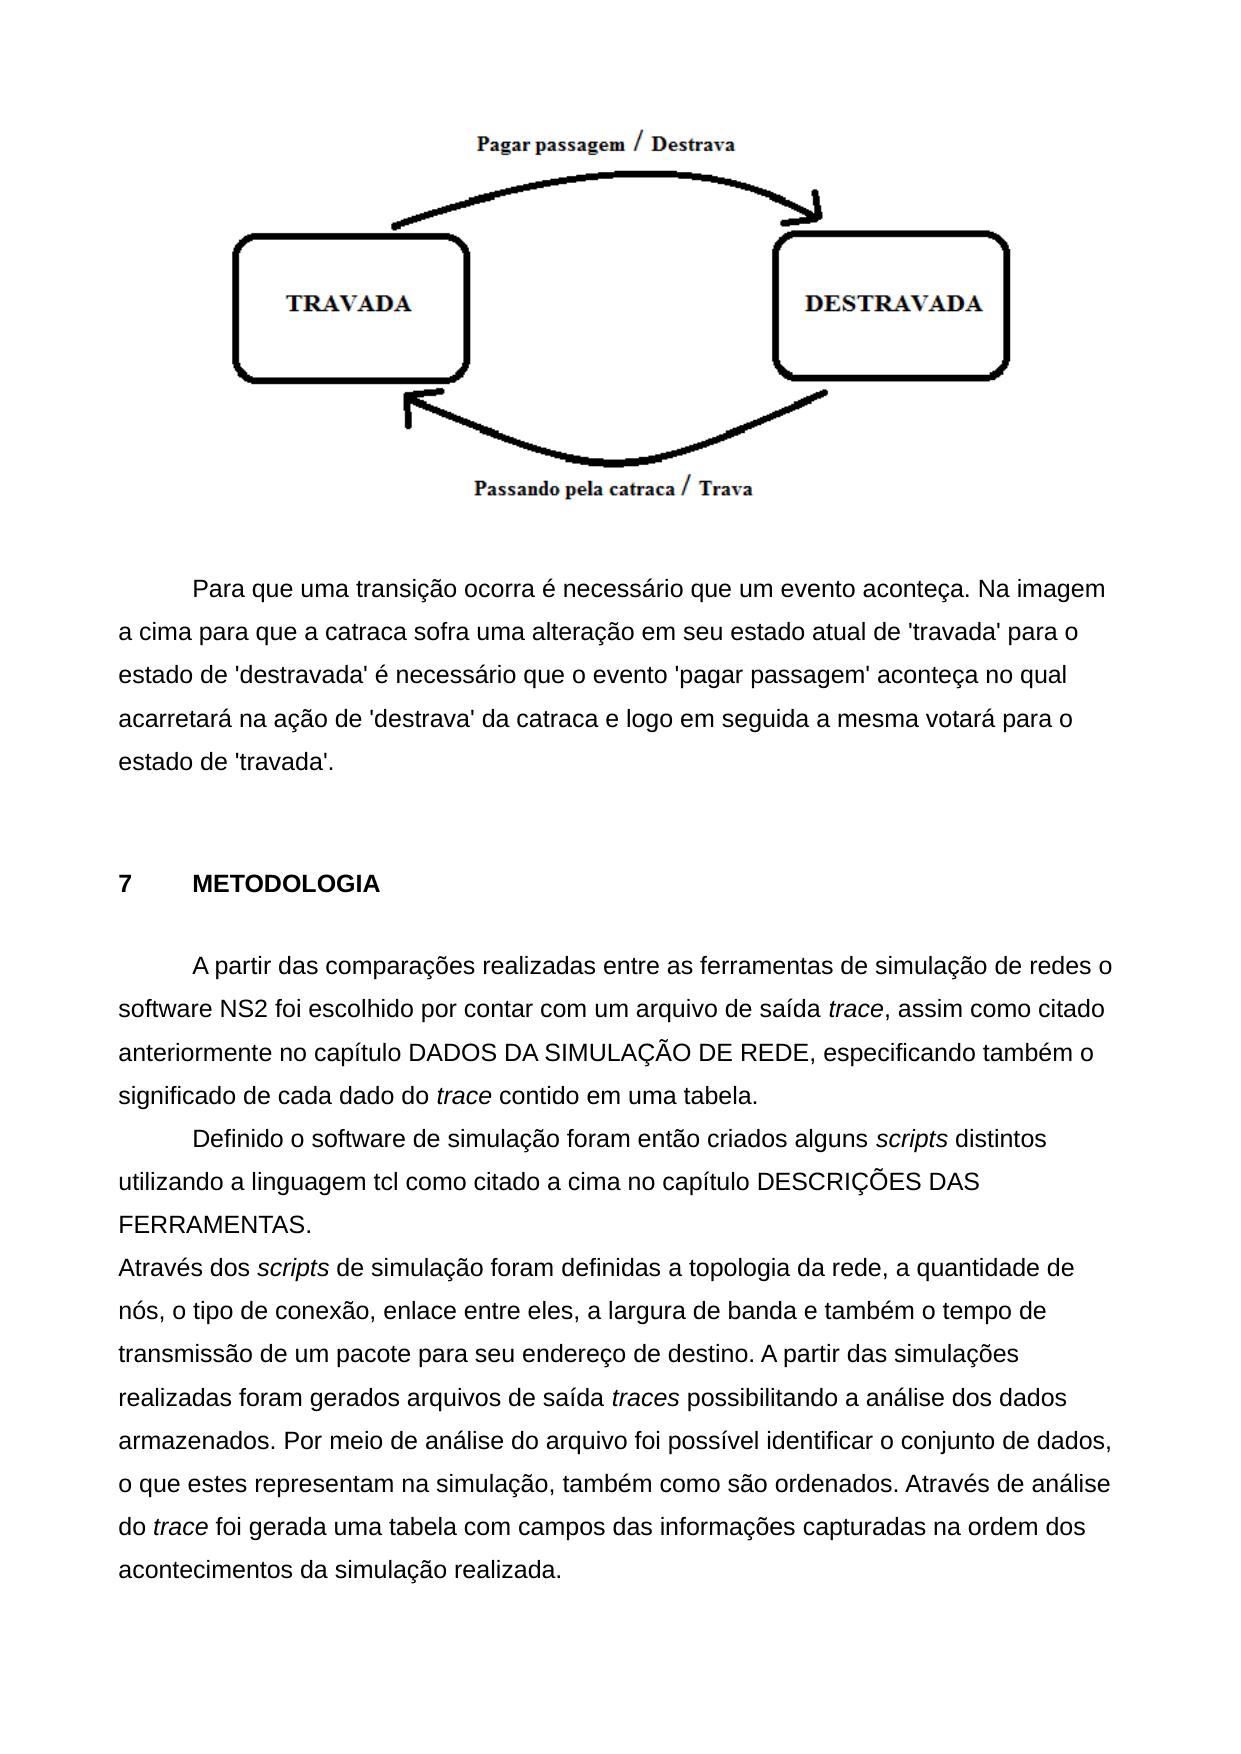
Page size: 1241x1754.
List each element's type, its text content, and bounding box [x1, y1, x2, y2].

picture [212, 118, 1028, 522]
text Definido o software de simulação foram então criados alguns scripts distintos utilizando a linguagem tcl como citado a cima no capítulo DESCRIÇÕES DAS FERRAMENTAS. [118, 1124, 1122, 1239]
text 7 METODOLOGIA [118, 869, 1122, 897]
text A partir das comparações realizadas entre as ferramentas de simulação de redes o software NS2 foi escolhido por contar com um arquivo de saída trace, assim como citado anteriormente no capítulo DADOS DA SIMULAÇÃO DE REDE, especificando também o significado de cada dado do trace contido em uma tabela. [118, 951, 1122, 1109]
text Através dos scripts de simulação foram definidas a topologia da rede, a quantidade de nós, o tipo de conexão, enlace entre eles, a largura de banda e também o tempo de transmissão de um pacote para seu endereço de destino. A partir das simulações realizadas foram gerados arquivos de saída traces possibilitando a análise dos dados armazenados. Por meio de análise do arquivo foi possível identificar o conjunto de dados, o que estes representam na simulação, também como são ordenados. Através de análise do trace foi gerada uma tabela com campos das informações capturadas na ordem dos acontecimentos da simulação realizada. [118, 1253, 1122, 1584]
text Para que uma transição ocorra é necessário que um evento aconteça. Na imagem a cima para que a catraca sofra uma alteração em seu estado atual de 'travada' para o estado de 'destravada' é necessário que o evento 'pagar passagem' aconteça no qual acarretará na ação de 'destrava' da catraca e logo em seguida a mesma votará para o estado de 'travada'. [118, 574, 1122, 775]
